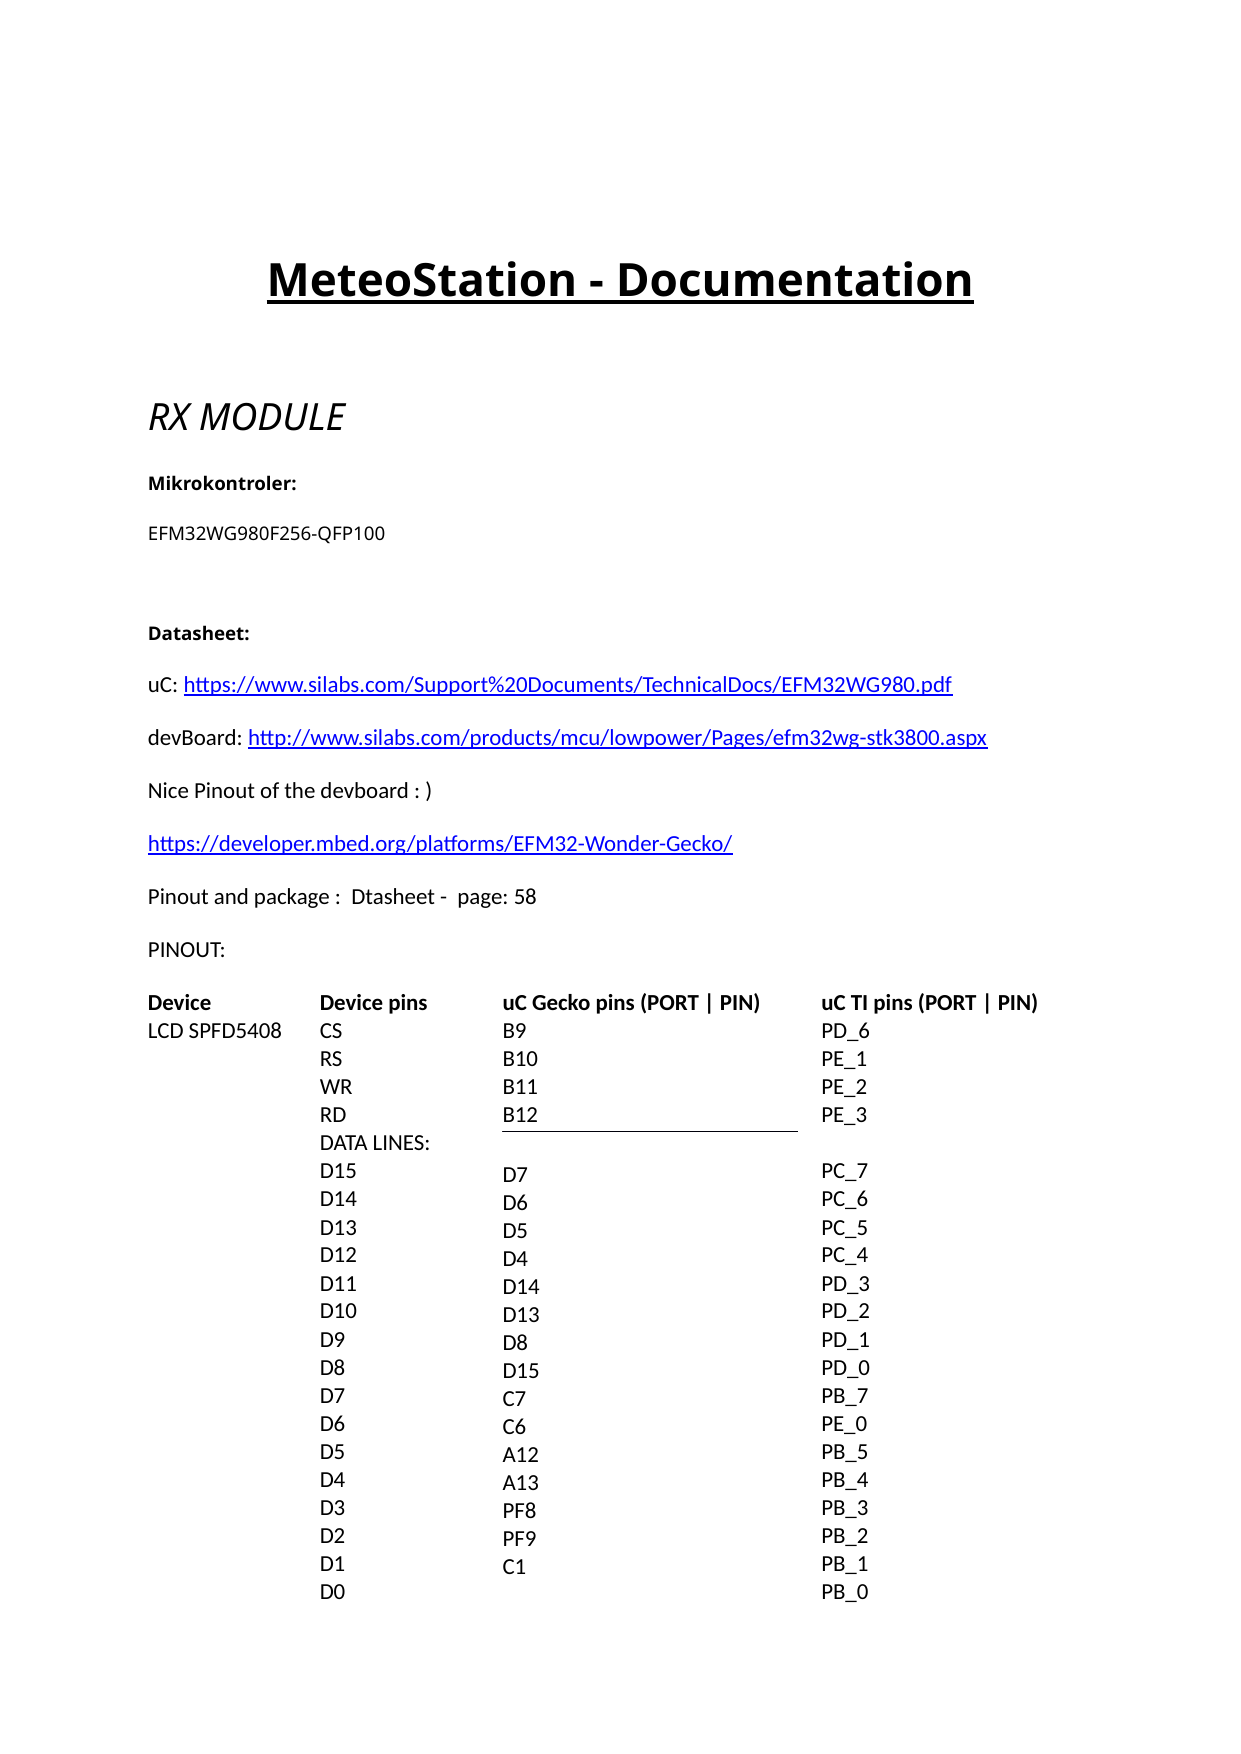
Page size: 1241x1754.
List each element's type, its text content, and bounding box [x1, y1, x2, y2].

text uC: https://www.silabs.com/Support%20Documents/TechnicalDocs/EFM32WG980.pdf [148, 670, 1093, 698]
table_cell PD_6 PE_1 PE_2 PE_3 PC_7 PC_6 PC_5 PC_4 PD_3 PD_2 PD_1 PD_0 PB_7 PE_0 PB_5 PB_4 PB_3 PB_2 PB_1 PB_0 [809, 1016, 1104, 1605]
table_cell CS RS WR RD DATA LINES: D15 D14 D13 D12 D11 D10 D9 D8 D7 D6 D5 D4 D3 D2 D1 D0 [308, 1016, 491, 1605]
table_header Device pins [308, 989, 491, 1016]
text MeteoStation - Documentation [148, 248, 1093, 310]
table_header Device [136, 989, 308, 1016]
text https://developer.mbed.org/platforms/EFM32-Wonder-Gecko/ [148, 829, 1093, 857]
text Mikrokontroler: [148, 470, 1093, 495]
text devBoard: http://www.silabs.com/products/mcu/lowpower/Pages/efm32wg-stk3800.aspx [148, 723, 1093, 751]
text PINOUT: [148, 935, 1093, 963]
text EFM32WG980F256-QFP100 [148, 520, 1093, 546]
text Pinout and package : Dtasheet - page: 58 [148, 882, 1093, 910]
text RX MODULE [148, 390, 1093, 441]
table_header uC Gecko pins (PORT | PIN) [491, 989, 809, 1016]
table_cell LCD SPFD5408 [136, 1016, 308, 1605]
text Datasheet: [148, 620, 1093, 646]
text Nice Pinout of the devboard : ) [148, 776, 1093, 804]
table_header uC TI pins (PORT | PIN) [809, 989, 1104, 1016]
table_cell B9 B10 B11 B12 D7 D6 D5 D4 D14 D13 D8 D15 C7 C6 A12 A13 PF8 PF9 C1 [491, 1016, 809, 1605]
